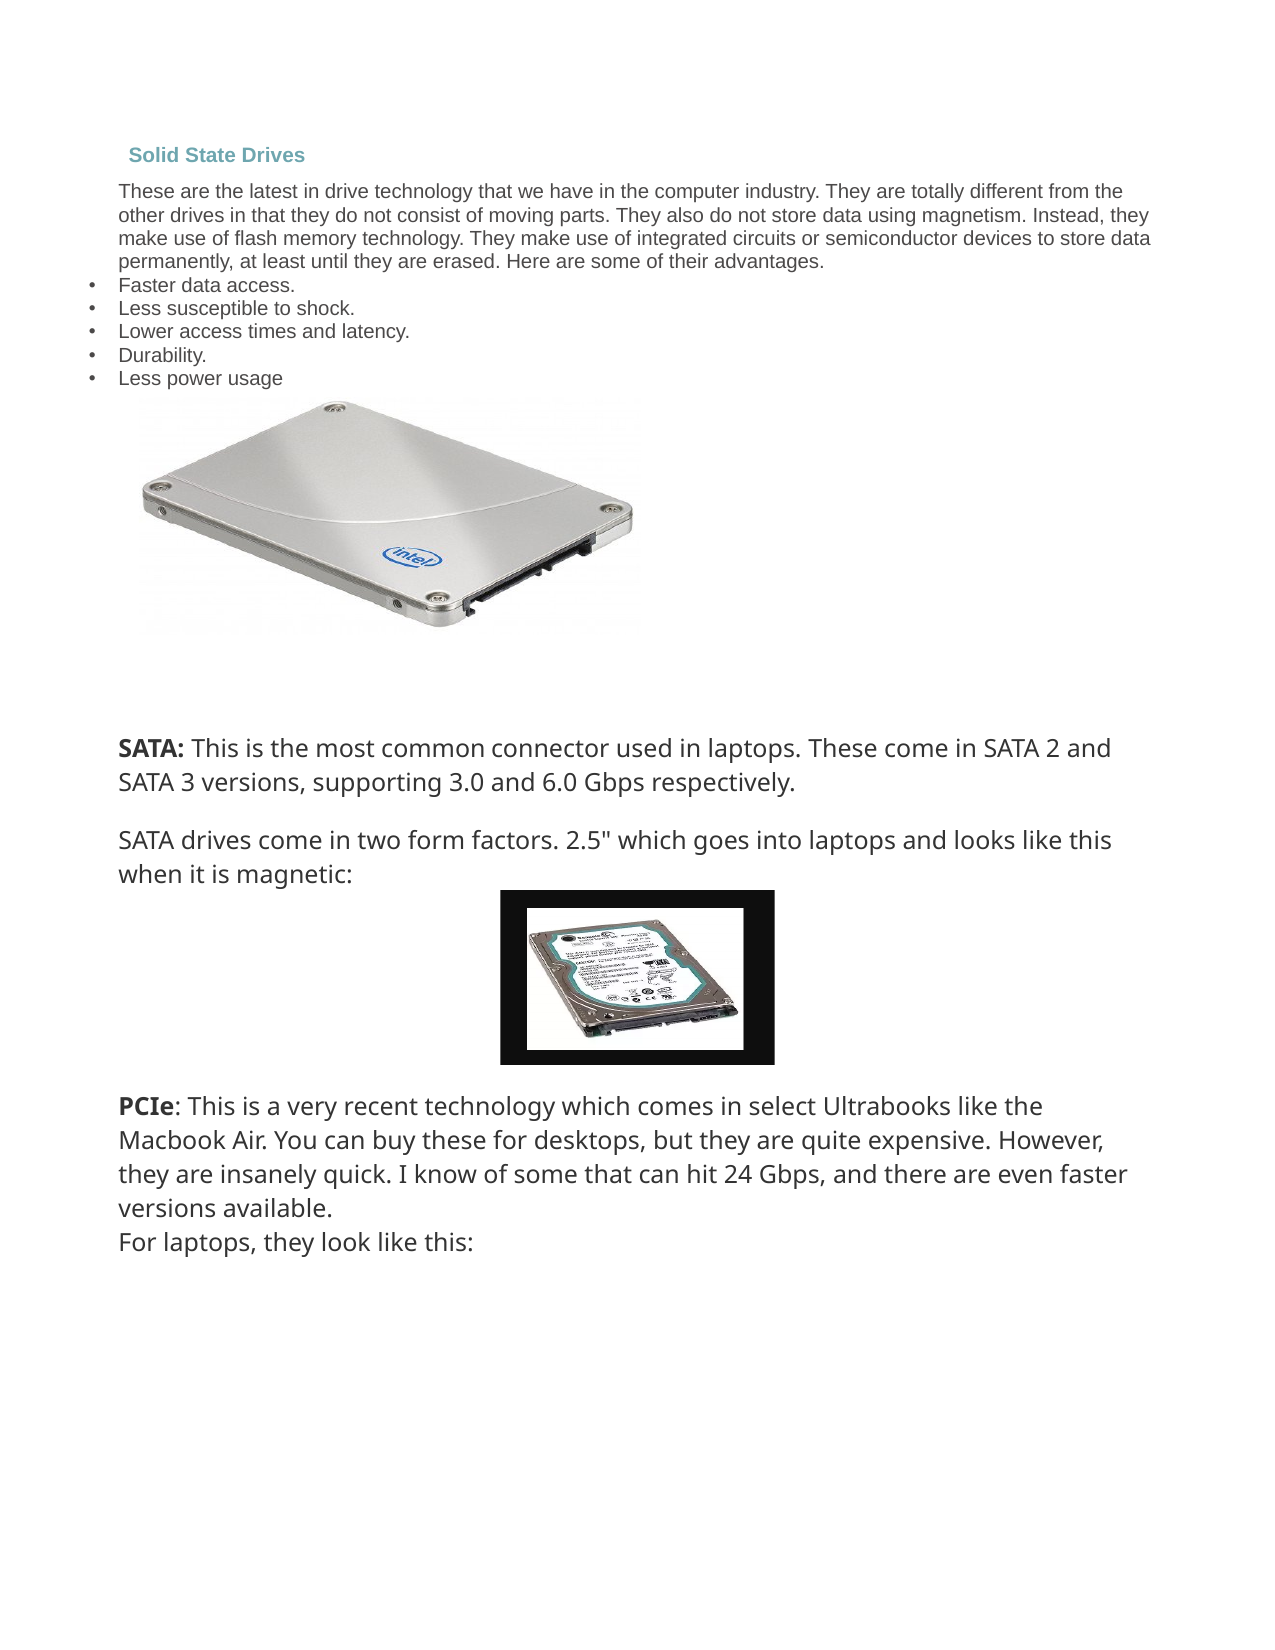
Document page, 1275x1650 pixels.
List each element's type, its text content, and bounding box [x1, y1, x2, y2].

picture [138, 397, 641, 635]
list Less power usage [118, 367, 1157, 390]
text SATA: This is the most common connector used in laptops. These come in SATA 2 and SATA 3 versions, supporting 3.0 and 6.0 Gbps respectively. SATA drives come in two form factors. 2.5" which goes into laptops and looks like this when it is magnetic: [118, 731, 1157, 891]
subtitle Solid State Drives [118, 143, 1157, 167]
list Less susceptible to shock. [118, 296, 1157, 320]
text These are the latest in drive technology that we have in the computer industry. They are totally different from the other drives in that they do not consist of moving parts. They also do not store data using magnetism. Instead, they make use of flash memory technology. They make use of integrated circuits or semiconductor devices to store data permanently, at least until they are erased. Here are some of their advantages. [118, 179, 1157, 273]
list Lower access times and latency. [118, 320, 1157, 343]
list Durability. [118, 343, 1157, 367]
list Faster data access. [118, 273, 1157, 296]
picture [500, 890, 775, 1065]
text PCIe: This is a very recent technology which comes in select Ultrabooks like the Macbook Air. You can buy these for desktops, but they are quite expensive. However, they are insanely quick. I know of some that can hit 24 Gbps, and there are even faster versions available. For laptops, they look like this: [118, 1089, 1157, 1259]
